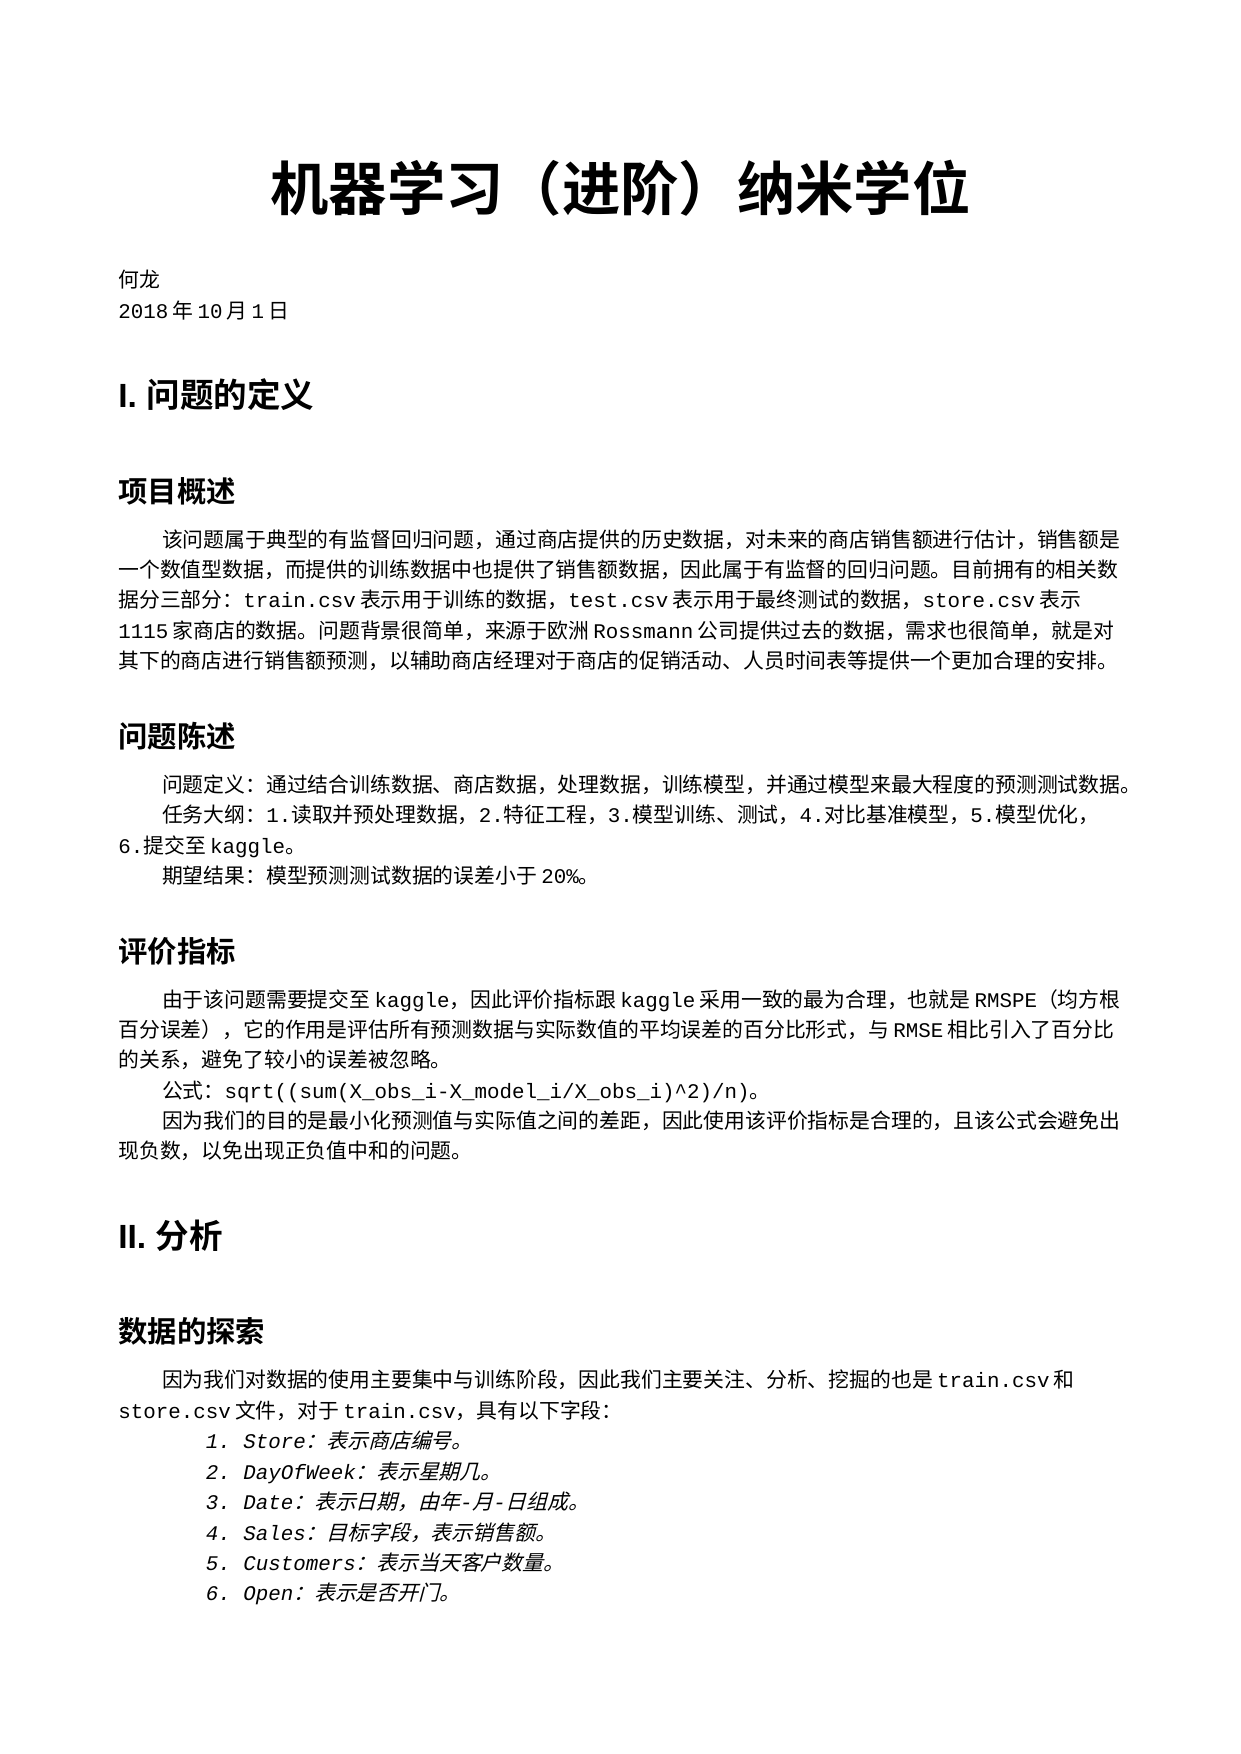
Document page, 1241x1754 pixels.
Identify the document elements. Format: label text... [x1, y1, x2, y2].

text 问题定义：通过结合训练数据、商店数据，处理数据，训练模型，并通过模型来最大程度的预测测试数据。 [118, 768, 1122, 798]
subtitle 评价指标 [118, 928, 1122, 970]
text 因为我们的目的是最小化预测值与实际值之间的差距，因此使用该评价指标是合理的，且该公式会避免出现负数，以免出现正负值中和的问题。 [118, 1104, 1122, 1165]
subtitle I. 问题的定义 [118, 369, 1122, 417]
text 由于该问题需要提交至kaggle，因此评价指标跟kaggle采用一致的最为合理，也就是RMSPE（均方根百分误差），它的作用是评估所有预测数据与实际数值的平均误差的百分比形式，与RMSE相比引入了百分比的关系，避免了较小的误差被忽略。 [118, 983, 1122, 1074]
text 任务大纲：1.读取并预处理数据，2.特征工程，3.模型训练、测试，4.对比基准模型，5.模型优化，6.提交至kaggle。 [118, 798, 1122, 859]
text 6. Open：表示是否开门。 [118, 1577, 1122, 1607]
text 因为我们对数据的使用主要集中与训练阶段，因此我们主要关注、分析、挖掘的也是train.csv和store.csv文件，对于train.csv，具有以下字段： [118, 1364, 1122, 1424]
text 5. Customers：表示当天客户数量。 [118, 1546, 1122, 1577]
title 机器学习（进阶）纳米学位 [118, 143, 1122, 228]
text 2018年10月1日 [118, 294, 1122, 324]
text 3. Date：表示日期，由年-月-日组成。 [118, 1485, 1122, 1516]
subtitle 数据的探索 [118, 1309, 1122, 1351]
subtitle 项目概述 [118, 468, 1122, 511]
subtitle II. 分析 [118, 1209, 1122, 1258]
text 何龙 [118, 264, 1122, 294]
text 期望结果：模型预测测试数据的误差小于20%。 [118, 859, 1122, 890]
text 2. DayOfWeek：表示星期几。 [118, 1455, 1122, 1485]
text 1. Store：表示商店编号。 [118, 1424, 1122, 1455]
text 公式：sqrt((sum(X_obs_i-X_model_i/X_obs_i)^2)/n)。 [118, 1074, 1122, 1104]
subtitle 问题陈述 [118, 713, 1122, 756]
text 该问题属于典型的有监督回归问题，通过商店提供的历史数据，对未来的商店销售额进行估计，销售额是一个数值型数据，而提供的训练数据中也提供了销售额数据，因此属于有监督的回归问题。目前拥有的相关数据分三部分：train.csv表示用于训练的数据，test.csv表示用于最终测试的数据，store.csv表示1115家商店的数据。问题背景很简单，来源于欧洲Rossmann公司提供过去的数据，需求也很简单，就是对其下的商店进行销售额预测，以辅助商店经理对于商店的促销活动、人员时间表等提供一个更加合理的安排。 [118, 523, 1122, 675]
text 4. Sales：目标字段，表示销售额。 [118, 1516, 1122, 1546]
